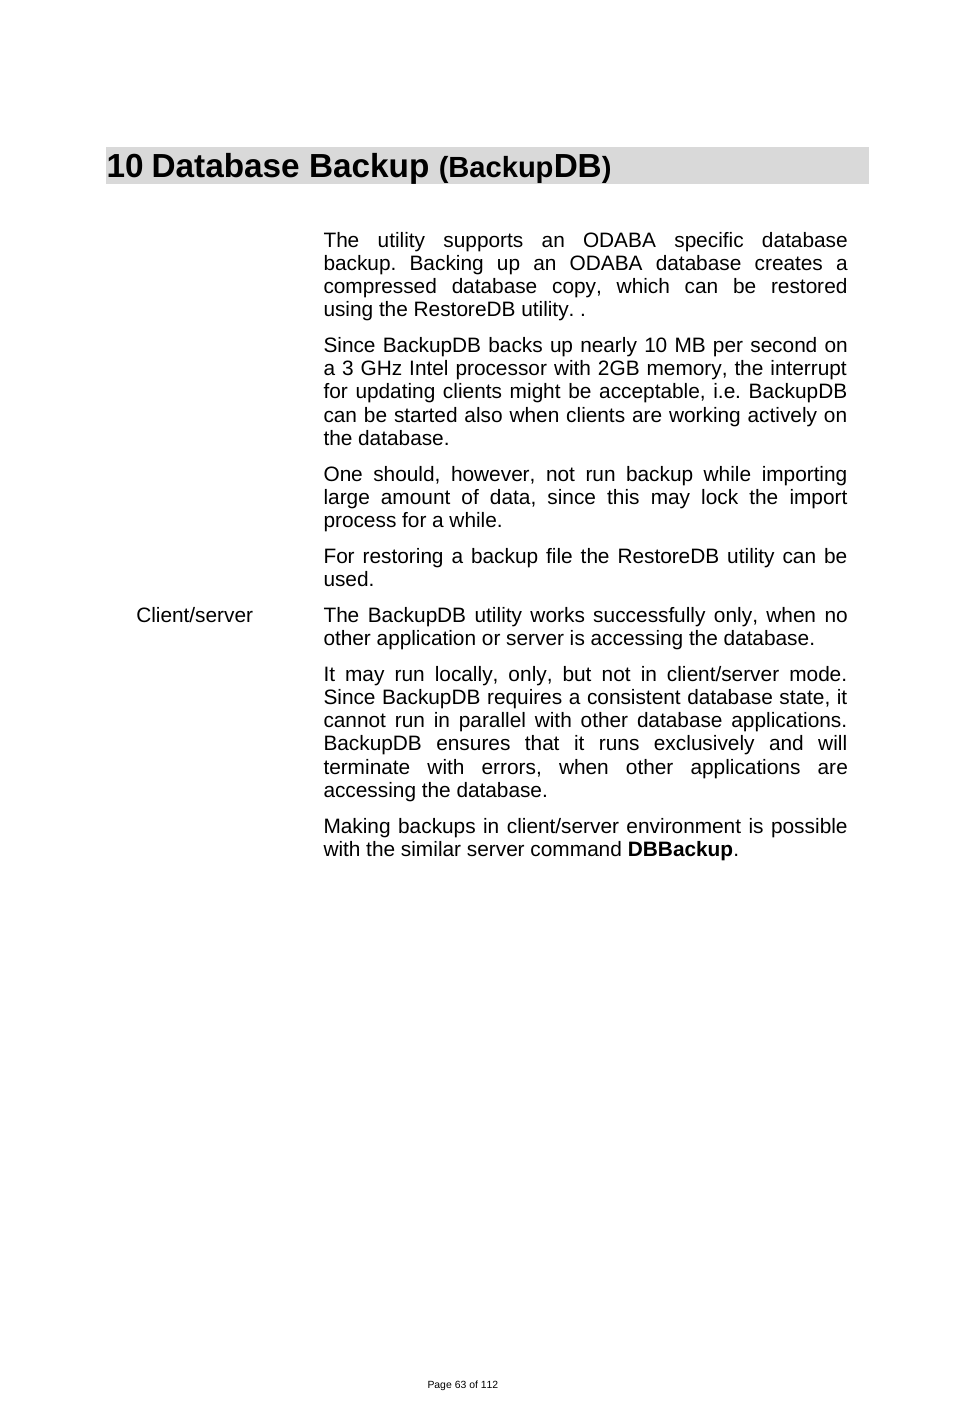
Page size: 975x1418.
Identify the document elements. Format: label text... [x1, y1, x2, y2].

table_cell [95, 808, 312, 867]
subtitle Database Backup (BackupDB) [106, 147, 869, 184]
table_cell Since BackupDB backs up nearly 10 MB per second on a 3 GHz Intel processor with 2GB memory, the interrupt for updating clients might be acceptable, i.e. BackupDB can be started also when clients are working actively on the database. One should, however, not run backup while importing large amount of data, since this may lock the import process for a while. [312, 327, 859, 538]
table_cell Client/server [95, 597, 312, 656]
table_cell The BackupDB utility works successfully only, when no other application or server is accessing the database. [312, 597, 859, 656]
table_cell For restoring a backup file the RestoreDB utility can be used. [312, 538, 859, 597]
table_cell [95, 538, 312, 597]
table_cell Making backups in client/server environment is possible with the similar server command DBBackup. [312, 808, 859, 867]
table_header The utility supports an ODABA specific database backup. Backing up an ODABA database creates a compressed database copy, which can be restored using the RestoreDB utility. . [312, 222, 859, 327]
table_cell [95, 656, 312, 808]
table_header [95, 222, 312, 327]
table_cell [95, 327, 312, 538]
table_cell It may run locally, only, but not in client/server mode. Since BackupDB requires a consistent database state, it cannot run in parallel with other database applications. BackupDB ensures that it runs exclusively and will terminate with errors, when other applications are accessing the database. [312, 656, 859, 808]
